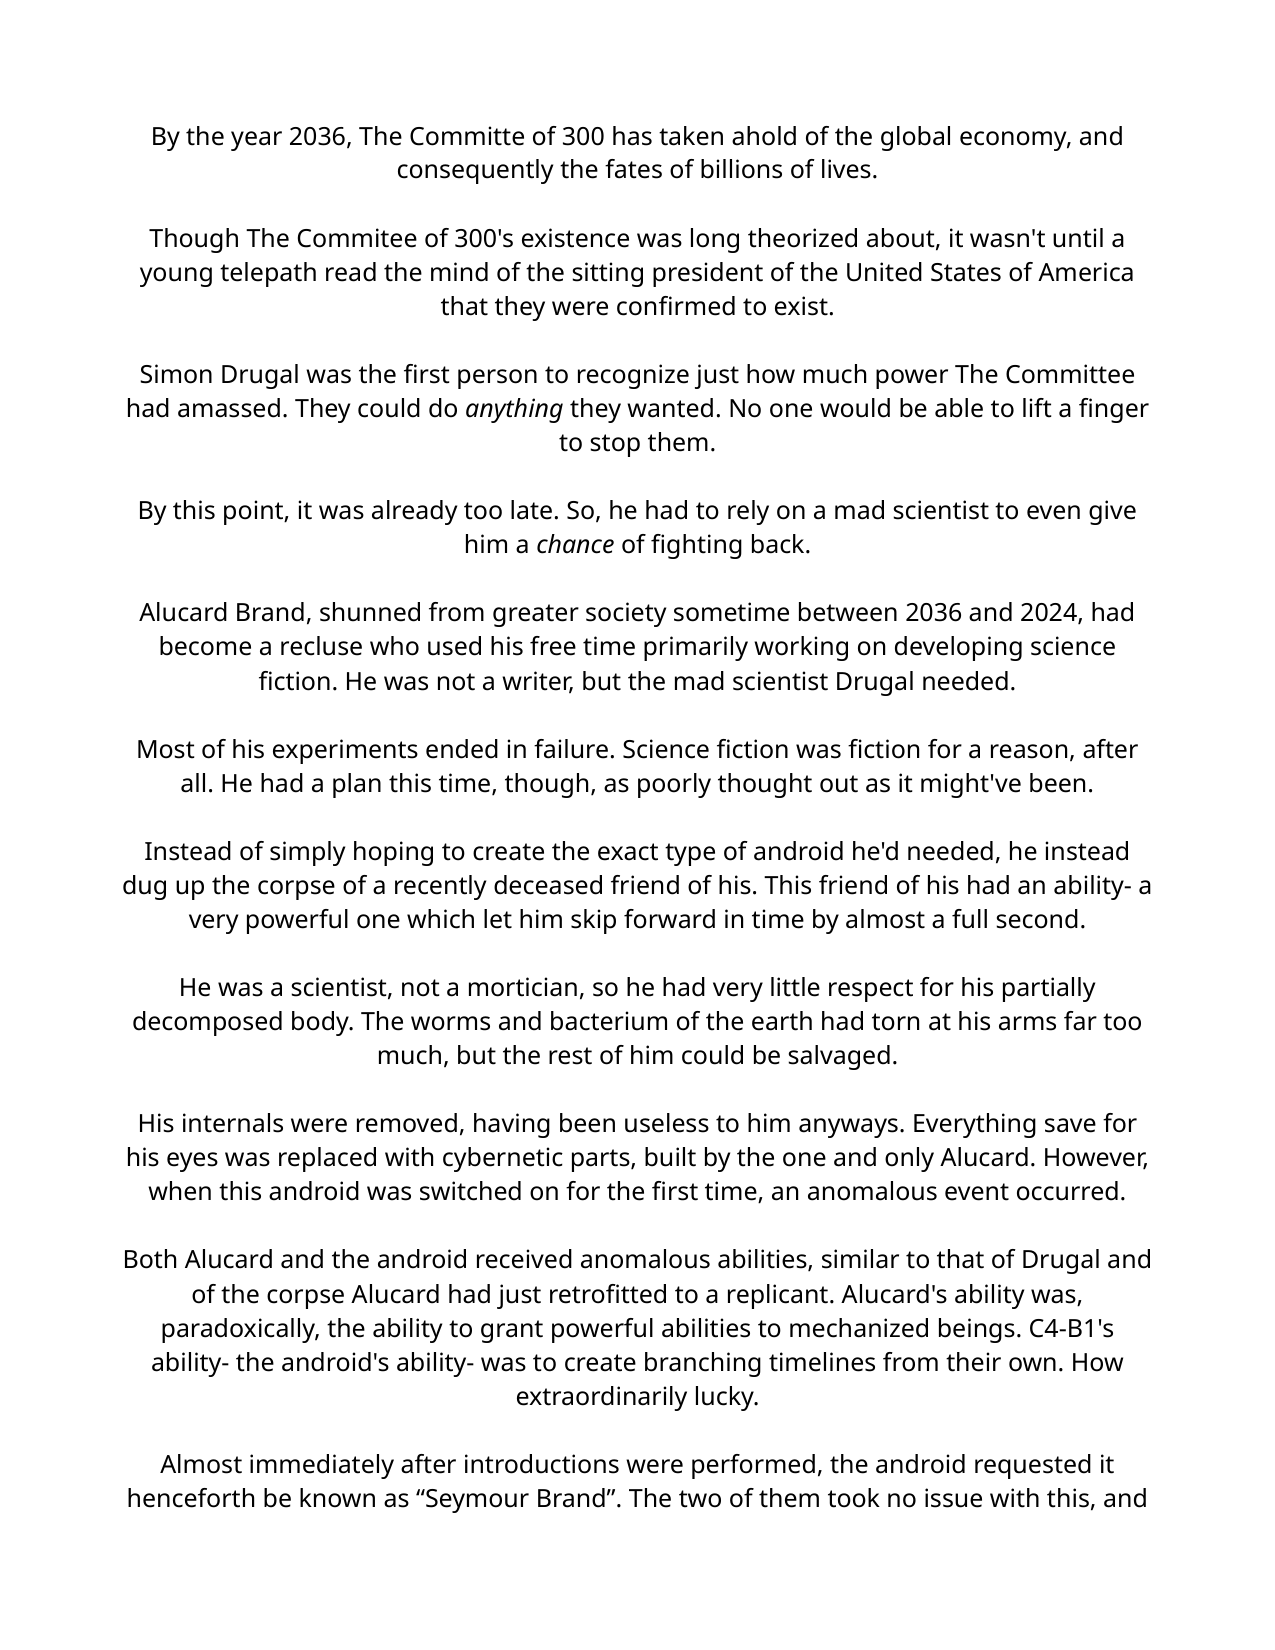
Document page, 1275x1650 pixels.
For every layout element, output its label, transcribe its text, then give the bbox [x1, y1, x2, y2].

text He was a scientist, not a mortician, so he had very little respect for his partially decomposed body. The worms and bacterium of the earth had torn at his arms far too much, but the rest of him could be salvaged. [118, 970, 1157, 1072]
text Most of his experiments ended in failure. Science fiction was fiction for a reason, after all. He had a plan this time, though, as poorly thought out as it might've been. [118, 731, 1157, 799]
text His internals were removed, having been useless to him anyways. Everything save for his eyes was replaced with cybernetic parts, built by the one and only Alucard. However, when this android was switched on for the first time, an anomalous event occurred. [118, 1106, 1157, 1208]
text Both Alucard and the android received anomalous abilities, similar to that of Drugal and of the corpse Alucard had just retrofitted to a replicant. Alucard's ability was, paradoxically, the ability to grant powerful abilities to mechanized beings. C4-B1's ability- the android's ability- was to create branching timelines from their own. How extraordinarily lucky. [118, 1242, 1157, 1412]
text Simon Drugal was the first person to recognize just how much power The Committee had amassed. They could do anything they wanted. No one would be able to lift a finger to stop them. [118, 357, 1157, 459]
text By this point, it was already too late. So, he had to rely on a mad scientist to even give him a chance of fighting back. [118, 493, 1157, 561]
text Almost immediately after introductions were performed, the android requested it henceforth be known as “Seymour Brand”. The two of them took no issue with this, and [118, 1447, 1157, 1515]
text By the year 2036, The Committe of 300 has taken ahold of the global economy, and consequently the fates of billions of lives. [118, 118, 1157, 186]
text Though The Commitee of 300's existence was long theorized about, it wasn't until a young telepath read the mind of the sitting president of the United States of America that they were confirmed to exist. [118, 220, 1157, 322]
text Instead of simply hoping to create the exact type of android he'd needed, he instead dug up the corpse of a recently deceased friend of his. This friend of his had an ability- a very powerful one which let him skip forward in time by almost a full second. [118, 833, 1157, 936]
text Alucard Brand, shunned from greater society sometime between 2036 and 2024, had become a recluse who used his free time primarily working on developing science fiction. He was not a writer, but the mad scientist Drugal needed. [118, 595, 1157, 697]
